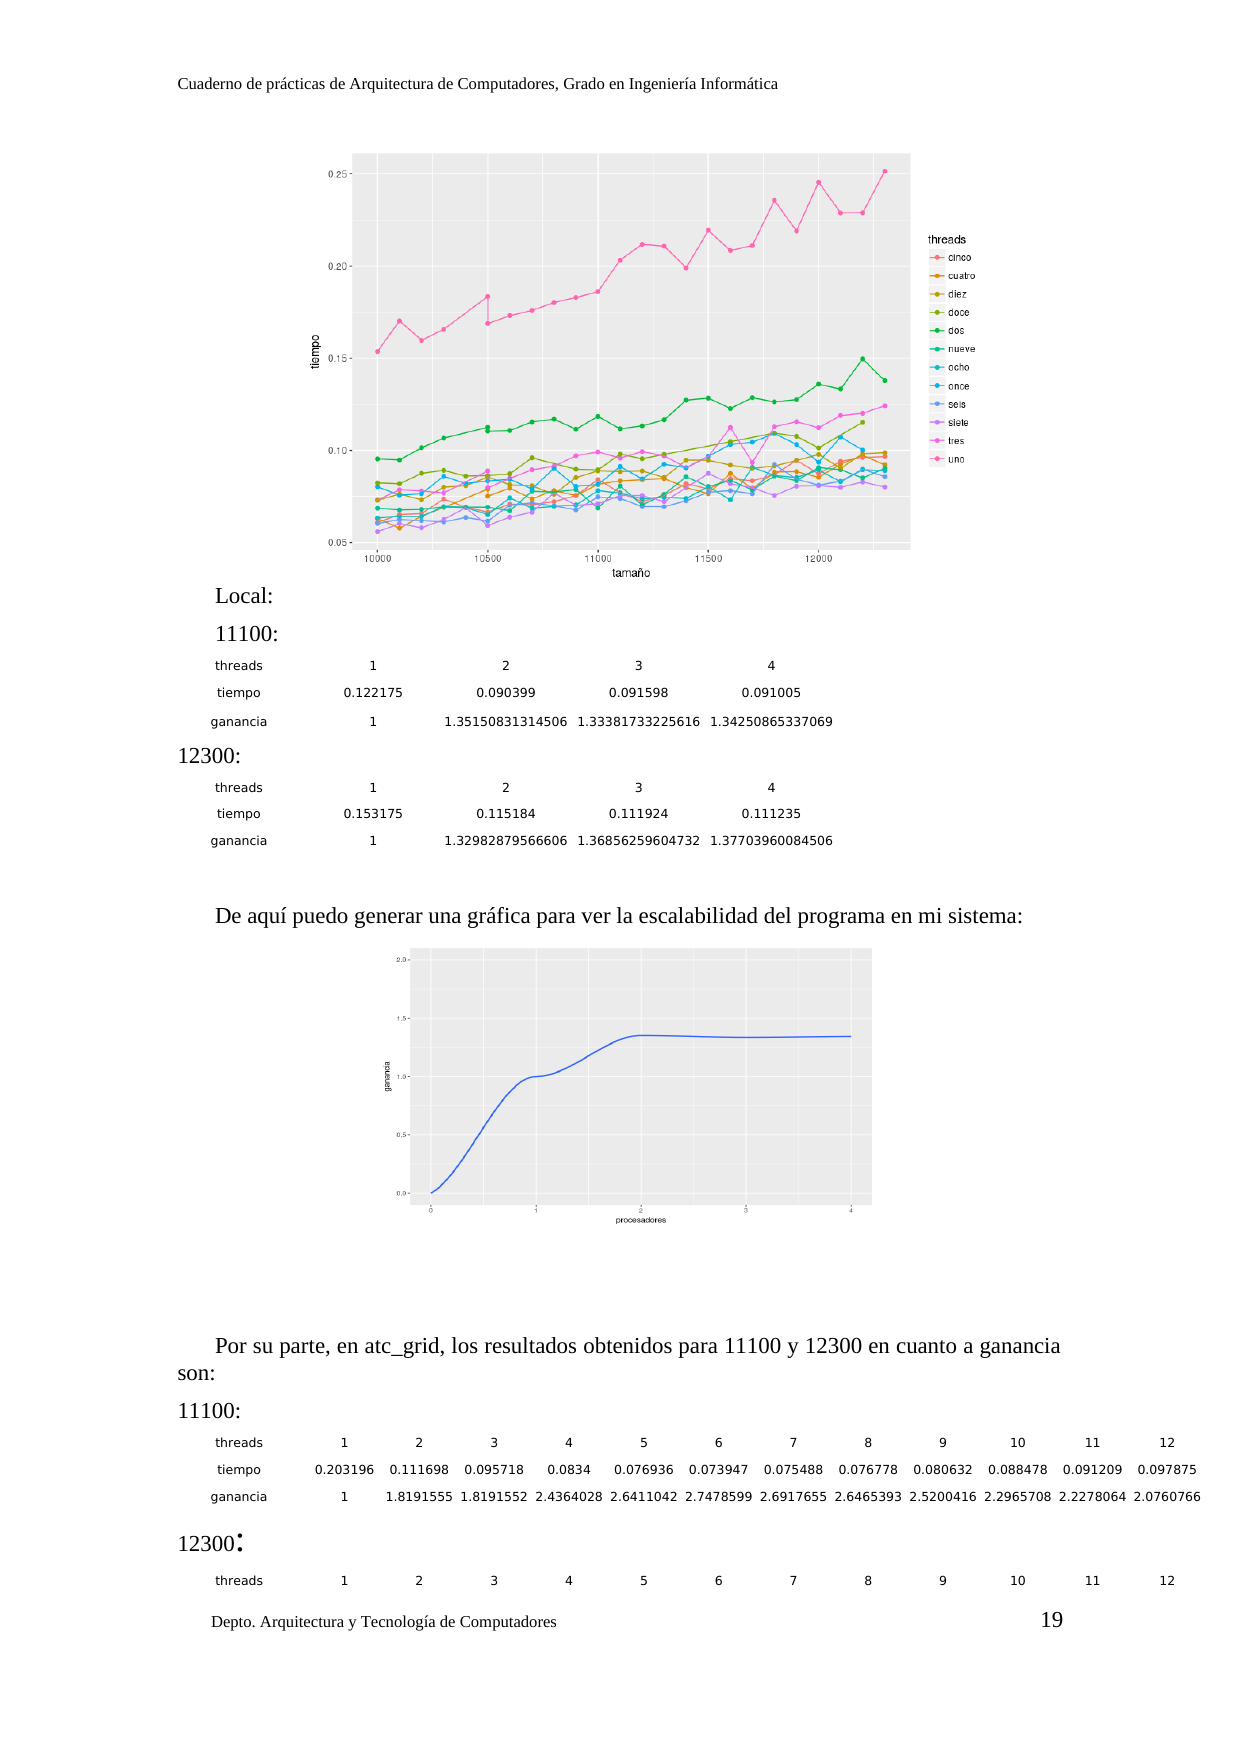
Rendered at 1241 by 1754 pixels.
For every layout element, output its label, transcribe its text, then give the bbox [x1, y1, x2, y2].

table_cell 0.097875 [1130, 1451, 1204, 1477]
table_cell 0.091598 [572, 674, 705, 700]
table_header 5 [606, 1424, 681, 1451]
table_cell tiempo [171, 1451, 307, 1477]
picture [305, 147, 987, 582]
text 12300: [177, 1516, 1063, 1559]
table_header 3 [457, 1424, 531, 1451]
table_header threads [171, 647, 307, 673]
table_cell 1 [307, 822, 439, 848]
text Por su parte, en atc_grid, los resultados obtenidos para 11100 y 12300 en cuanto a ganancia son: [177, 1332, 1063, 1385]
table_cell 0.203196 [307, 1451, 382, 1477]
text 11100: [177, 1398, 1063, 1424]
table_header 11 [1055, 1562, 1130, 1588]
table_cell tiempo [171, 795, 307, 822]
table_header 3 [572, 769, 705, 795]
table_header 11 [1055, 1424, 1130, 1451]
text 12300: [177, 742, 1063, 768]
table_cell 0.111235 [705, 795, 838, 822]
table_header 2 [382, 1424, 457, 1451]
table_header threads [171, 1562, 307, 1588]
table_cell 0.095718 [457, 1451, 531, 1477]
table_cell 1.36856259604732 [572, 822, 705, 848]
table_cell 1.35150831314506 [439, 700, 572, 729]
table_cell 2.6411042 [606, 1477, 681, 1504]
table_cell 1.8191552 [457, 1477, 531, 1504]
table_cell 0.076778 [831, 1451, 906, 1477]
table_header 8 [831, 1424, 906, 1451]
table_header 12 [1130, 1424, 1204, 1451]
table_cell 0.075488 [756, 1451, 831, 1477]
table_header 7 [756, 1562, 831, 1588]
text 11100: [177, 621, 1063, 647]
table_cell 1.33381733225616 [572, 700, 705, 729]
table_cell 0.111924 [572, 795, 705, 822]
table_cell 1.34250865337069 [705, 700, 838, 729]
table_cell 1.8191555 [382, 1477, 457, 1504]
table_cell 2.2965708 [980, 1477, 1055, 1504]
table_header 3 [572, 647, 705, 673]
table_header 6 [681, 1562, 756, 1588]
table_cell 0.153175 [307, 795, 439, 822]
table_header 2 [439, 769, 572, 795]
picture [379, 944, 876, 1228]
table_header 6 [681, 1424, 756, 1451]
table_header 5 [606, 1562, 681, 1588]
table_header 10 [980, 1424, 1055, 1451]
table_cell 1.37703960084506 [705, 822, 838, 848]
table_header 4 [531, 1424, 606, 1451]
table_cell 0.090399 [439, 674, 572, 700]
table_cell 2.5200416 [906, 1477, 980, 1504]
text De aquí puedo generar una gráfica para ver la escalabilidad del programa en mi sistema: [215, 902, 1063, 928]
text Local: [177, 148, 1063, 608]
table_cell 0.111698 [382, 1451, 457, 1477]
table_cell 2.7478599 [681, 1477, 756, 1504]
table_header 4 [705, 769, 838, 795]
table_header 10 [980, 1562, 1055, 1588]
table_cell 0.0834 [531, 1451, 606, 1477]
table_cell 2.6917655 [756, 1477, 831, 1504]
table_header 2 [382, 1562, 457, 1588]
table_header 4 [531, 1562, 606, 1588]
table_cell 0.091005 [705, 674, 838, 700]
table_header 1 [307, 1562, 382, 1588]
table_cell 2.2278064 [1055, 1477, 1130, 1504]
table_header 9 [906, 1424, 980, 1451]
table_cell 2.6465393 [831, 1477, 906, 1504]
table_cell 0.115184 [439, 795, 572, 822]
table_cell 0.073947 [681, 1451, 756, 1477]
table_header 4 [705, 647, 838, 673]
table_cell 1.32982879566606 [439, 822, 572, 848]
table_header 9 [906, 1562, 980, 1588]
table_cell ganancia [171, 822, 307, 848]
table_header threads [171, 1424, 307, 1451]
table_header 8 [831, 1562, 906, 1588]
table_cell 0.076936 [606, 1451, 681, 1477]
table_header threads [171, 769, 307, 795]
table_cell 1 [307, 1477, 382, 1504]
table_cell 0.091209 [1055, 1451, 1130, 1477]
table_header 7 [756, 1424, 831, 1451]
table_header 1 [307, 647, 439, 673]
table_cell 2.0760766 [1130, 1477, 1204, 1504]
table_cell 1 [307, 700, 439, 729]
table_cell 0.088478 [980, 1451, 1055, 1477]
table_header 2 [439, 647, 572, 673]
table_cell 2.4364028 [531, 1477, 606, 1504]
table_header 1 [307, 1424, 382, 1451]
table_header 1 [307, 769, 439, 795]
table_cell tiempo [171, 674, 307, 700]
table_cell 0.122175 [307, 674, 439, 700]
table_cell 0.080632 [906, 1451, 980, 1477]
table_header 12 [1130, 1562, 1204, 1588]
table_cell ganancia [171, 1477, 307, 1504]
table_header 3 [457, 1562, 531, 1588]
table_cell ganancia [171, 700, 307, 729]
